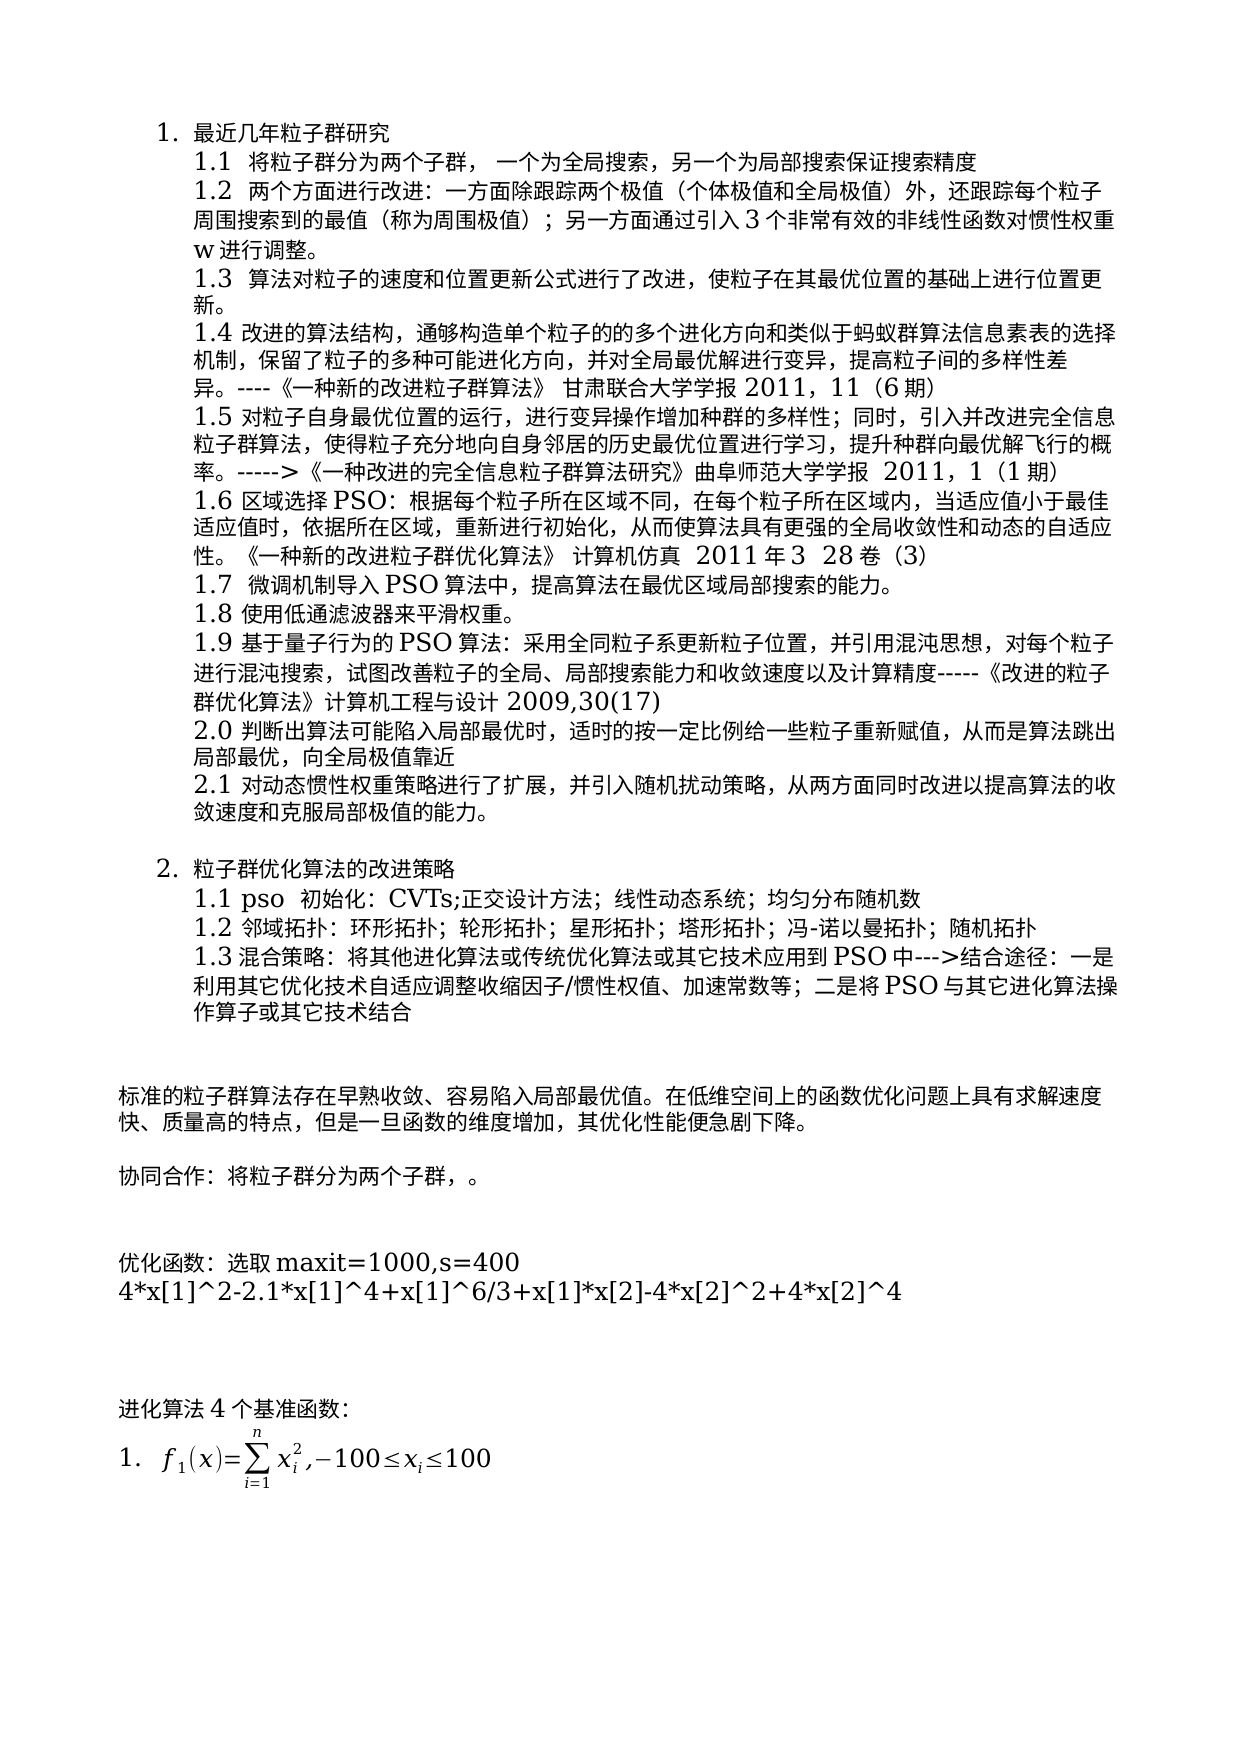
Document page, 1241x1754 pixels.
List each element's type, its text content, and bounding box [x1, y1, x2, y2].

text 标准的粒子群算法存在早熟收敛、容易陷入局部最优值。在低维空间上的函数优化问题上具有求解速度快、质量高的特点，但是一旦函数的维度增加，其优化性能便急剧下降。 [118, 1084, 1122, 1135]
list 1.7 微调机制导入PSO算法中，提高算法在最优区域局部搜索的能力。 [156, 570, 1122, 599]
text 协同合作：将粒子群分为两个子群，。 [118, 1164, 1122, 1190]
list 2.1 对动态惯性权重策略进行了扩展，并引入随机扰动策略，从两方面同时改进以提高算法的收敛速度和克服局部极值的能力。 [156, 771, 1122, 825]
list 1.8 使用低通滤波器来平滑权重。 [156, 599, 1122, 628]
list 1.3 算法对粒子的速度和位置更新公式进行了改进，使粒子在其最优位置的基础上进行位置更新。 [156, 264, 1122, 319]
list 粒子群优化算法的改进策略 [156, 854, 1122, 884]
list 1.9 基于量子行为的PSO算法：采用全同粒子系更新粒子位置，并引用混沌思想，对每个粒子进行混沌搜索，试图改善粒子的全局、局部搜索能力和收敛速度以及计算精度-----《改进的粒子群优化算法》计算机工程与设计 2009,30(17) [156, 628, 1122, 716]
text 4*x[1]^2-2.1*x[1]^4+x[1]^6/3+x[1]*x[2]-4*x[2]^2+4*x[2]^4 [118, 1277, 1122, 1307]
list 1.3混合策略：将其他进化算法或传统优化算法或其它技术应用到PSO中--->结合途径：一是利用其它优化技术自适应调整收缩因子/惯性权值、加速常数等；二是将PSO与其它进化算法操作算子或其它技术结合 [156, 942, 1122, 1026]
list 1.1 pso 初始化：CVTs;正交设计方法；线性动态系统；均匀分布随机数 [156, 884, 1122, 913]
list 1.2 两个方面进行改进：一方面除跟踪两个极值（个体极值和全局极值）外，还跟踪每个粒子周围搜索到的最值（称为周围极值）；另一方面通过引入3个非常有效的非线性函数对惯性权重w进行调整。 [156, 176, 1122, 264]
list 1.2 邻域拓扑：环形拓扑；轮形拓扑；星形拓扑；塔形拓扑；冯-诺以曼拓扑；随机拓扑 [156, 913, 1122, 942]
list 1.1 将粒子群分为两个子群， 一个为全局搜索，另一个为局部搜索保证搜索精度 [156, 147, 1122, 176]
text 优化函数：选取maxit=1000,s=400 [118, 1248, 1122, 1277]
text 进化算法4个基准函数： [118, 1394, 1122, 1423]
list 1.4 改进的算法结构，通够构造单个粒子的的多个进化方向和类似于蚂蚁群算法信息素表的选择机制，保留了粒子的多种可能进化方向，并对全局最优解进行变异，提高粒子间的多样性差异。----《一种新的改进粒子群算法》 甘肃联合大学学报 2011，11（6期） [156, 319, 1122, 402]
list 最近几年粒子群研究 [156, 118, 1122, 147]
list 1.6 区域选择PSO：根据每个粒子所在区域不同，在每个粒子所在区域内，当适应值小于最佳适应值时，依据所在区域，重新进行初始化，从而使算法具有更强的全局收敛性和动态的自适应性。《一种新的改进粒子群优化算法》 计算机仿真 2011年3 28卷（3） [156, 486, 1122, 570]
text 1. [118, 1423, 1122, 1492]
list 2.0 判断出算法可能陷入局部最优时，适时的按一定比例给一些粒子重新赋值，从而是算法跳出局部最优，向全局极值靠近 [156, 716, 1122, 771]
list 1.5 对粒子自身最优位置的运行，进行变异操作增加种群的多样性；同时，引入并改进完全信息粒子群算法，使得粒子充分地向自身邻居的历史最优位置进行学习，提升种群向最优解飞行的概率。----->《一种改进的完全信息粒子群算法研究》曲阜师范大学学报 2011，1（1期） [156, 402, 1122, 486]
